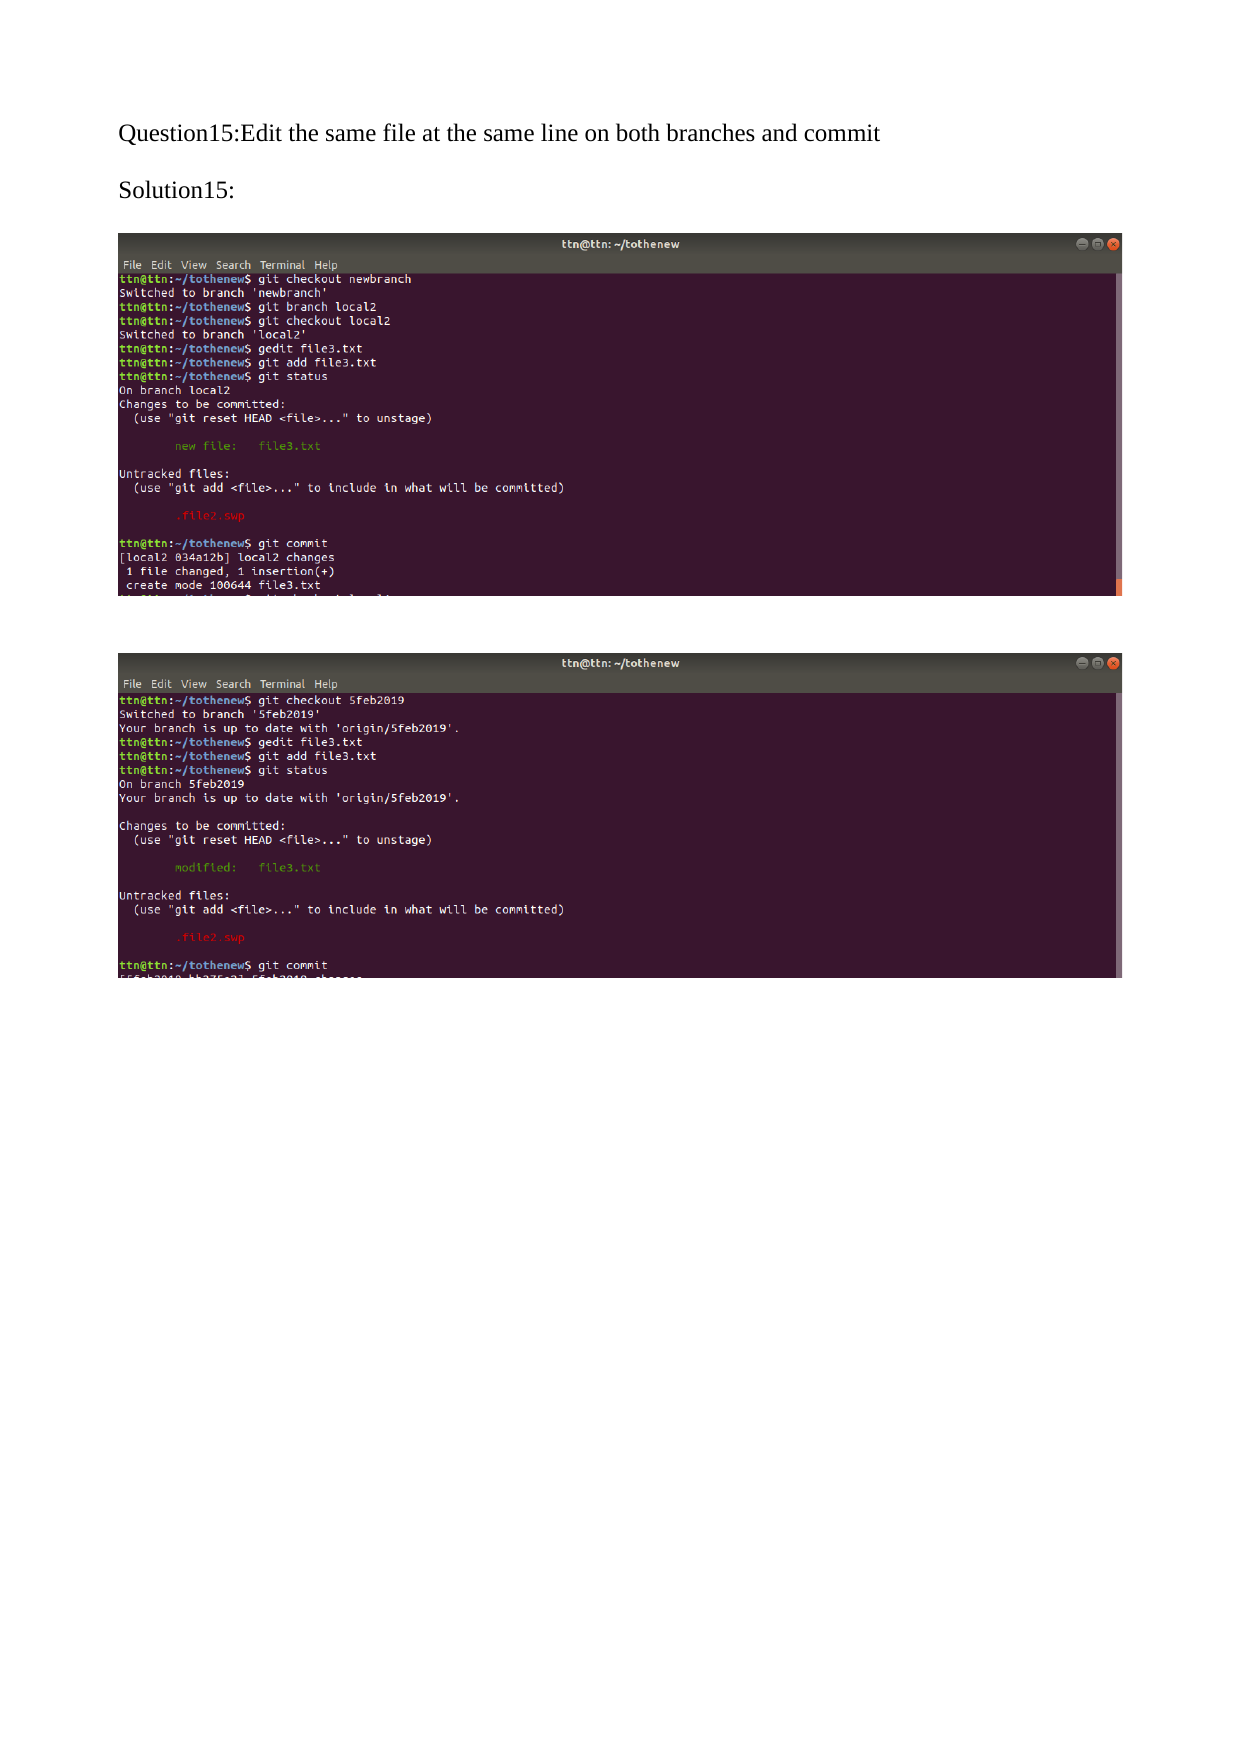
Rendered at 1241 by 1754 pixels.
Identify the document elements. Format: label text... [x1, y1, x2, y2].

picture [118, 233, 1123, 596]
text Question15:Edit the same file at the same line on both branches and commit [118, 118, 1122, 147]
text Solution15: [118, 176, 1122, 204]
picture [118, 653, 1123, 978]
